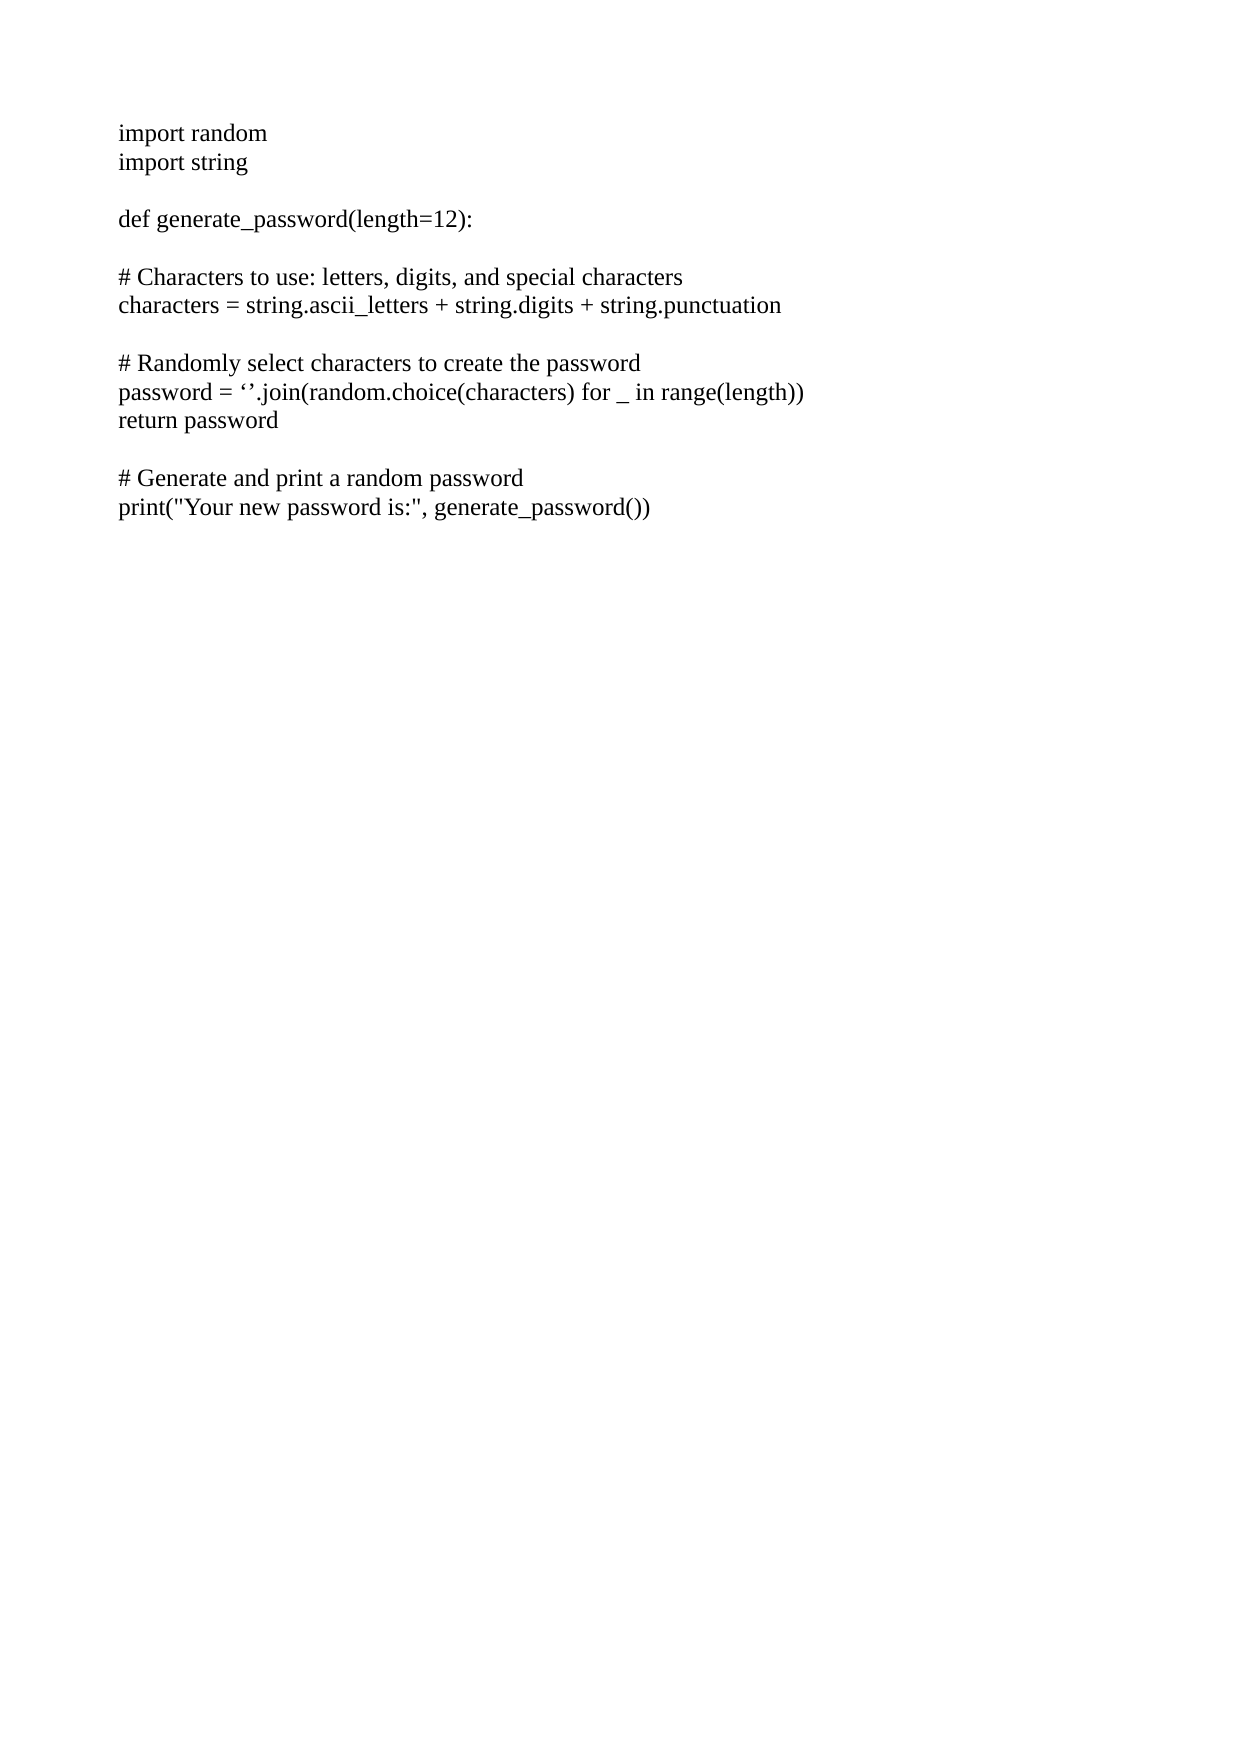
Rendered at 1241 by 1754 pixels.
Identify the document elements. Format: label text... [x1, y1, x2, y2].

text print("Your new password is:", generate_password()) [118, 492, 1122, 521]
text return password [118, 406, 1122, 434]
text # Randomly select characters to create the password [118, 348, 1122, 377]
text characters = string.ascii_letters + string.digits + string.punctuation [118, 291, 1122, 319]
text # Characters to use: letters, digits, and special characters [118, 262, 1122, 291]
text # Generate and print a random password [118, 463, 1122, 492]
text import string [118, 147, 1122, 176]
text def generate_password(length=12): [118, 204, 1122, 233]
text import random [118, 118, 1122, 147]
text password = ‘’.join(random.choice(characters) for _ in range(length)) [118, 377, 1122, 406]
